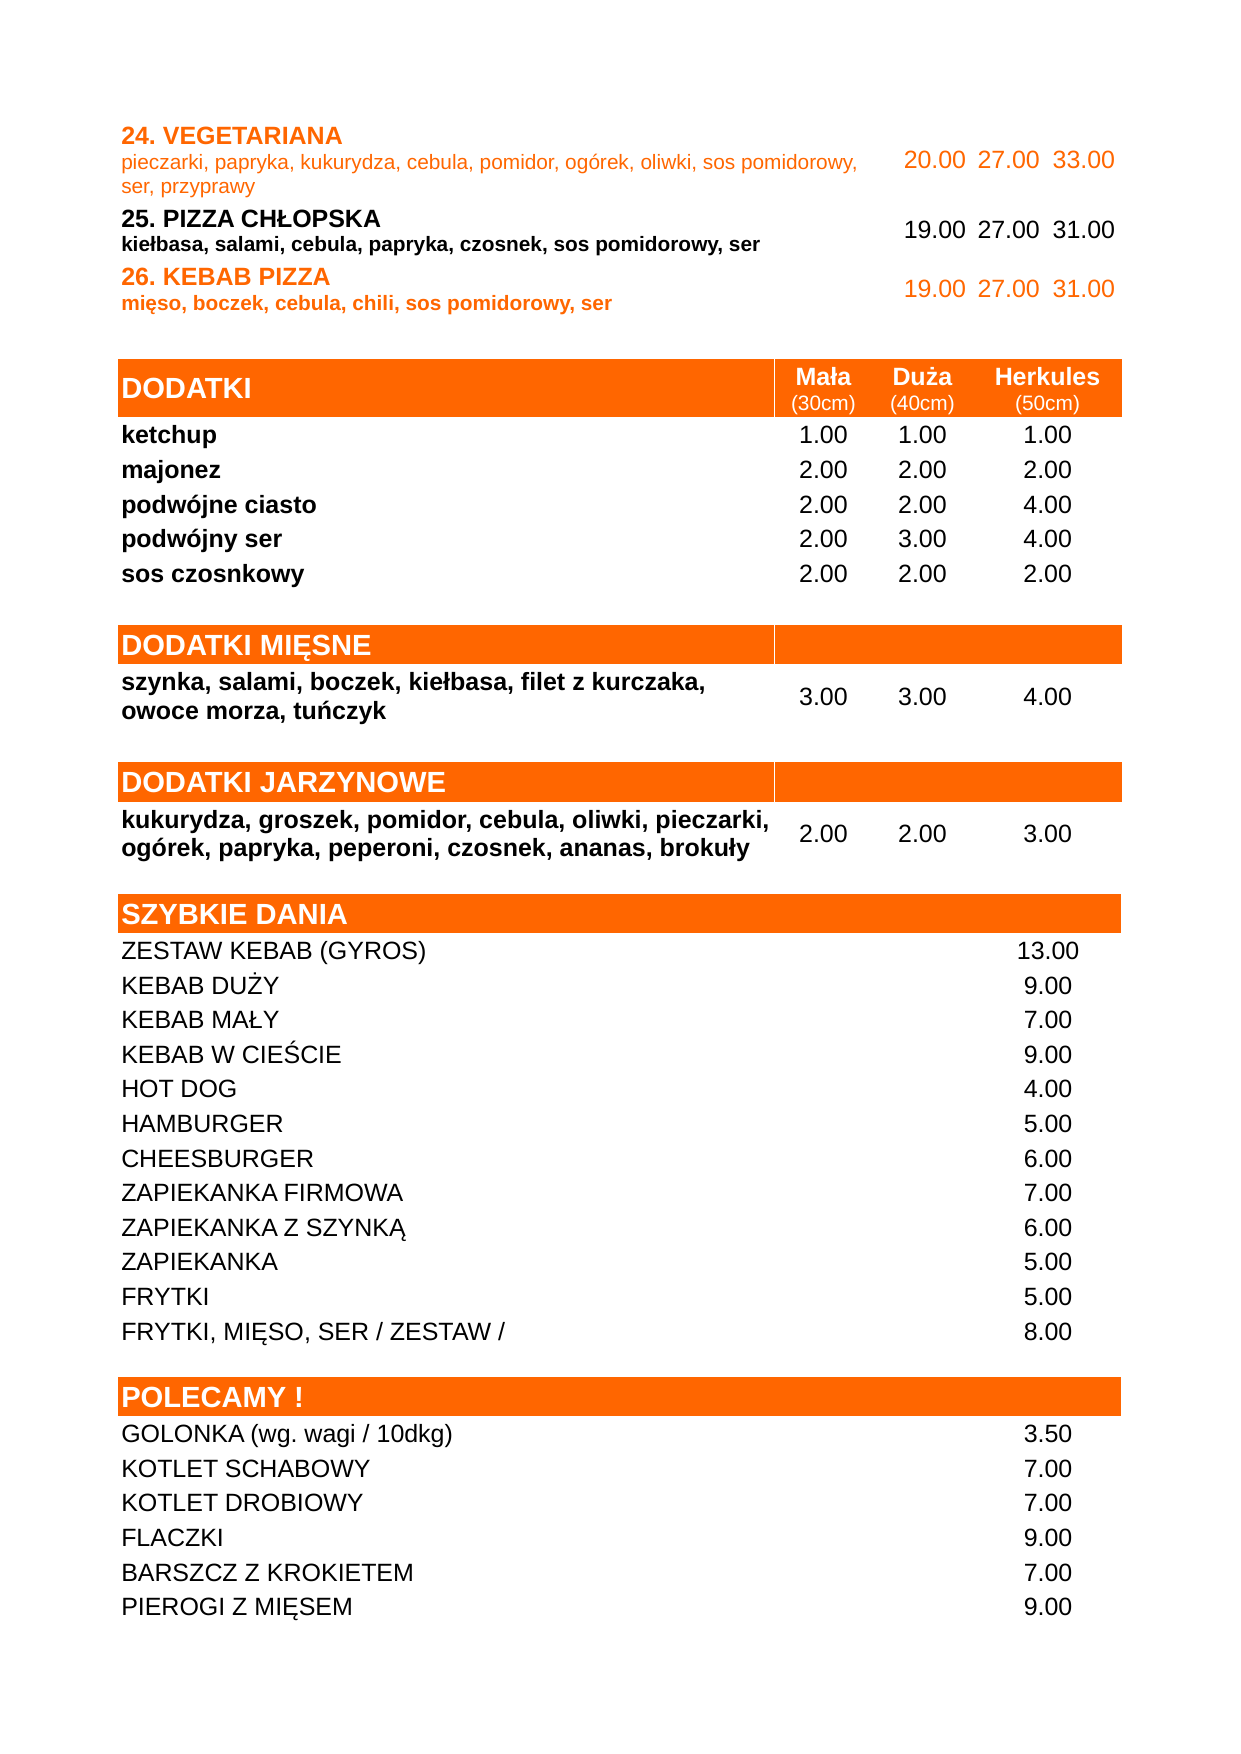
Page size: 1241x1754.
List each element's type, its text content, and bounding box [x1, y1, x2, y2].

table_header POLECAMY ! [118, 1377, 974, 1416]
table_cell KEBAB MAŁY [118, 1002, 974, 1037]
table_cell HOT DOG [118, 1071, 974, 1106]
table_cell 4.00 [973, 664, 1122, 728]
table_cell majonez [118, 452, 774, 487]
table_cell 2.00 [872, 556, 973, 590]
table_cell [973, 625, 1122, 664]
table_cell 31.00 [1045, 259, 1122, 318]
table_cell [973, 590, 1122, 625]
table_cell 4.00 [973, 487, 1122, 521]
table_cell FLACZKI [118, 1520, 974, 1554]
table_cell 6.00 [974, 1210, 1121, 1244]
table_cell 2.00 [775, 521, 872, 556]
table_cell 2.00 [973, 556, 1122, 590]
table_cell 2.00 [872, 802, 973, 865]
table_cell 4.00 [973, 521, 1122, 556]
table_cell [775, 762, 872, 802]
table_cell 9.00 [974, 968, 1121, 1002]
table_cell [973, 728, 1122, 762]
table_cell 9.00 [974, 1520, 1121, 1554]
table_cell sos czosnkowy [118, 556, 774, 590]
table_cell ketchup [118, 418, 774, 452]
table_cell podwójne ciasto [118, 487, 774, 521]
table_cell 33.00 [1045, 118, 1122, 201]
table_header Mała (30cm) [775, 359, 872, 417]
table_cell BARSZCZ Z KROKIETEM [118, 1555, 974, 1589]
table_cell CHEESBURGER [118, 1141, 974, 1175]
table_cell 1.00 [775, 418, 872, 452]
table_cell 7.00 [974, 1485, 1121, 1520]
table_cell 9.00 [974, 1037, 1121, 1071]
table_cell 1.00 [973, 418, 1122, 452]
table_cell [118, 728, 774, 762]
table_cell [973, 762, 1122, 802]
table_cell FRYTKI [118, 1279, 974, 1313]
table_cell 19.00 [898, 201, 972, 259]
table_cell 27.00 [972, 259, 1045, 318]
table_header [974, 1377, 1121, 1416]
table_cell 24. VEGETARIANA pieczarki, papryka, kukurydza, cebula, pomidor, ogórek, oliwki, sos pomidorowy, ser, przyprawy [118, 118, 898, 201]
table_cell 9.00 [974, 1589, 1121, 1624]
table_cell 7.00 [974, 1002, 1121, 1037]
table_cell GOLONKA (wg. wagi / 10dkg) [118, 1416, 974, 1451]
table_cell ZAPIEKANKA [118, 1244, 974, 1279]
table_cell [872, 625, 973, 664]
table_cell 3.00 [973, 802, 1122, 865]
table_cell DODATKI JARZYNOWE [118, 762, 774, 802]
table_cell KEBAB DUŻY [118, 968, 974, 1002]
table_cell PIEROGI Z MIĘSEM [118, 1589, 974, 1624]
table_cell 2.00 [872, 487, 973, 521]
table_cell 13.00 [974, 933, 1121, 968]
table_cell [775, 590, 872, 625]
table_cell KOTLET DROBIOWY [118, 1485, 974, 1520]
table_cell 5.00 [974, 1279, 1121, 1313]
table_cell szynka, salami, boczek, kiełbasa, filet z kurczaka, owoce morza, tuńczyk [118, 664, 774, 728]
table_cell [872, 728, 973, 762]
table_cell FRYTKI, MIĘSO, SER / ZESTAW / [118, 1314, 974, 1348]
table_cell [872, 590, 973, 625]
table_header [974, 894, 1121, 933]
table_cell 31.00 [1045, 201, 1122, 259]
table_cell 3.00 [872, 664, 973, 728]
table_cell KEBAB W CIEŚCIE [118, 1037, 974, 1071]
table_cell 1.00 [872, 418, 973, 452]
table_cell 5.00 [974, 1106, 1121, 1141]
table_cell 2.00 [775, 556, 872, 590]
table_header DODATKI [118, 359, 774, 417]
table_cell 20.00 [898, 118, 972, 201]
table_cell kukurydza, groszek, pomidor, cebula, oliwki, pieczarki, ogórek, papryka, peperoni, czosnek, ananas, brokuły [118, 802, 774, 865]
table_cell ZAPIEKANKA Z SZYNKĄ [118, 1210, 974, 1244]
table_cell 25. PIZZA CHŁOPSKA kiełbasa, salami, cebula, papryka, czosnek, sos pomidorowy, ser [118, 201, 898, 259]
table_header Duża (40cm) [872, 359, 973, 417]
table_cell 2.00 [775, 487, 872, 521]
table_cell 27.00 [972, 201, 1045, 259]
table_cell [775, 728, 872, 762]
table_cell 19.00 [898, 259, 972, 318]
table_cell 3.00 [775, 664, 872, 728]
table_cell [775, 625, 872, 664]
table_cell 7.00 [974, 1555, 1121, 1589]
table_cell 2.00 [872, 452, 973, 487]
table_cell 7.00 [974, 1175, 1121, 1210]
table_cell ZESTAW KEBAB (GYROS) [118, 933, 974, 968]
table_cell [118, 590, 774, 625]
table_cell DODATKI MIĘSNE [118, 625, 774, 664]
table_cell 3.00 [872, 521, 973, 556]
table_cell 27.00 [972, 118, 1045, 201]
table_cell 8.00 [974, 1314, 1121, 1348]
table_cell 5.00 [974, 1244, 1121, 1279]
table_cell [872, 762, 973, 802]
table_cell ZAPIEKANKA FIRMOWA [118, 1175, 974, 1210]
table_cell 4.00 [974, 1071, 1121, 1106]
table_cell 2.00 [973, 452, 1122, 487]
table_cell 26. KEBAB PIZZA mięso, boczek, cebula, chili, sos pomidorowy, ser [118, 259, 898, 318]
table_cell 2.00 [775, 452, 872, 487]
table_cell HAMBURGER [118, 1106, 974, 1141]
table_cell KOTLET SCHABOWY [118, 1451, 974, 1485]
table_cell 7.00 [974, 1451, 1121, 1485]
table_cell 6.00 [974, 1141, 1121, 1175]
table_cell podwójny ser [118, 521, 774, 556]
table_cell 3.50 [974, 1416, 1121, 1451]
table_header SZYBKIE DANIA [118, 894, 974, 933]
table_cell 2.00 [775, 802, 872, 865]
table_header Herkules (50cm) [973, 359, 1122, 417]
